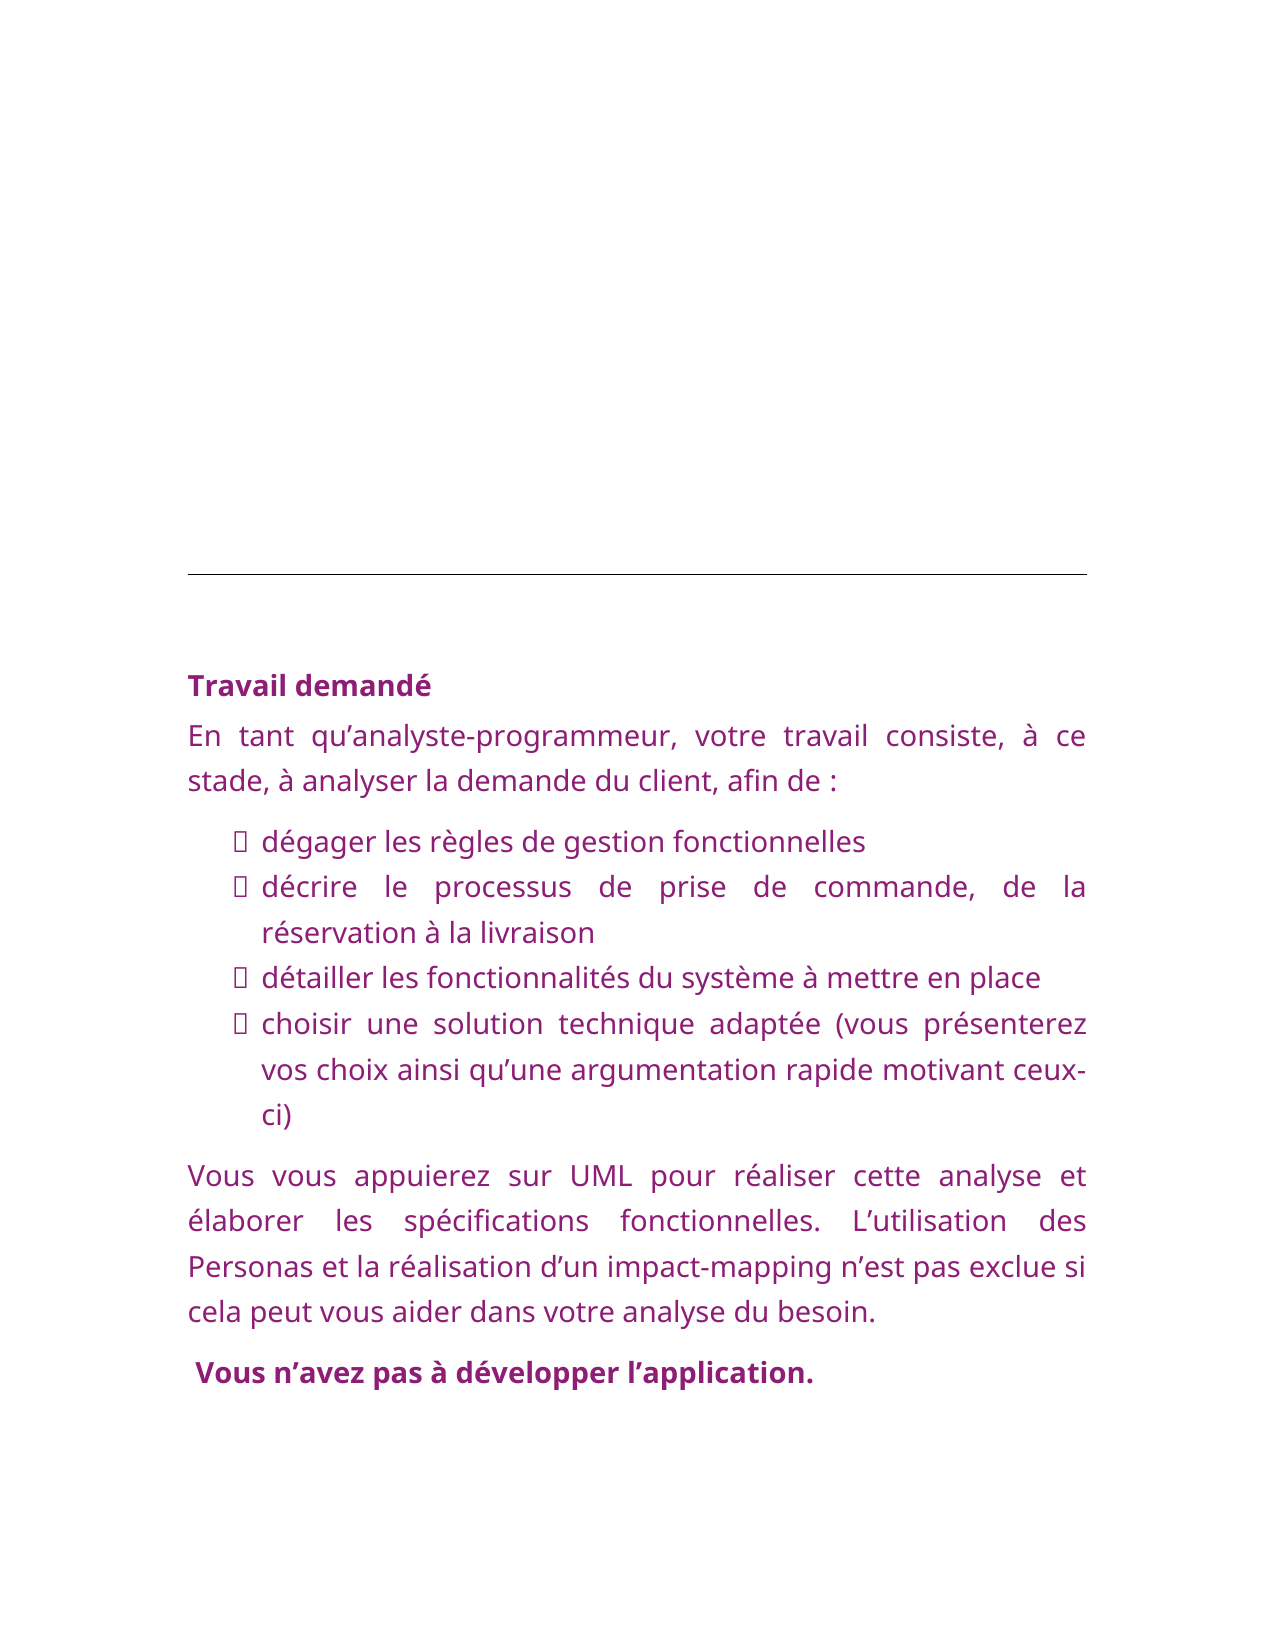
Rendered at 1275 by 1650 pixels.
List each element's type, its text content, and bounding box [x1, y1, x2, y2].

list choisir une solution technique adaptée (vous présenterez vos choix ainsi qu’une argumentation rapide motivant ceux-ci) [232, 1003, 1087, 1134]
list décrire le processus de prise de commande, de la réservation à la livraison [232, 867, 1087, 952]
text En tant qu’analyste-programmeur, votre travail consiste, à ce stade, à analyser la demande du client, afin de : [187, 715, 1087, 800]
list dégager les règles de gestion fonctionnelles [232, 821, 1087, 861]
list détailler les fonctionnalités du système à mettre en place [232, 958, 1087, 997]
subtitle Travail demandé [187, 665, 1087, 705]
text Vous n’avez pas à développer l’application. [187, 1352, 1087, 1392]
text Vous vous appuierez sur UML pour réaliser cette analyse et élaborer les spécifications fonctionnelles. L’utilisation des Personas et la réalisation d’un impact-mapping n’est pas exclue si cela peut vous aider dans votre analyse du besoin. [187, 1155, 1087, 1331]
